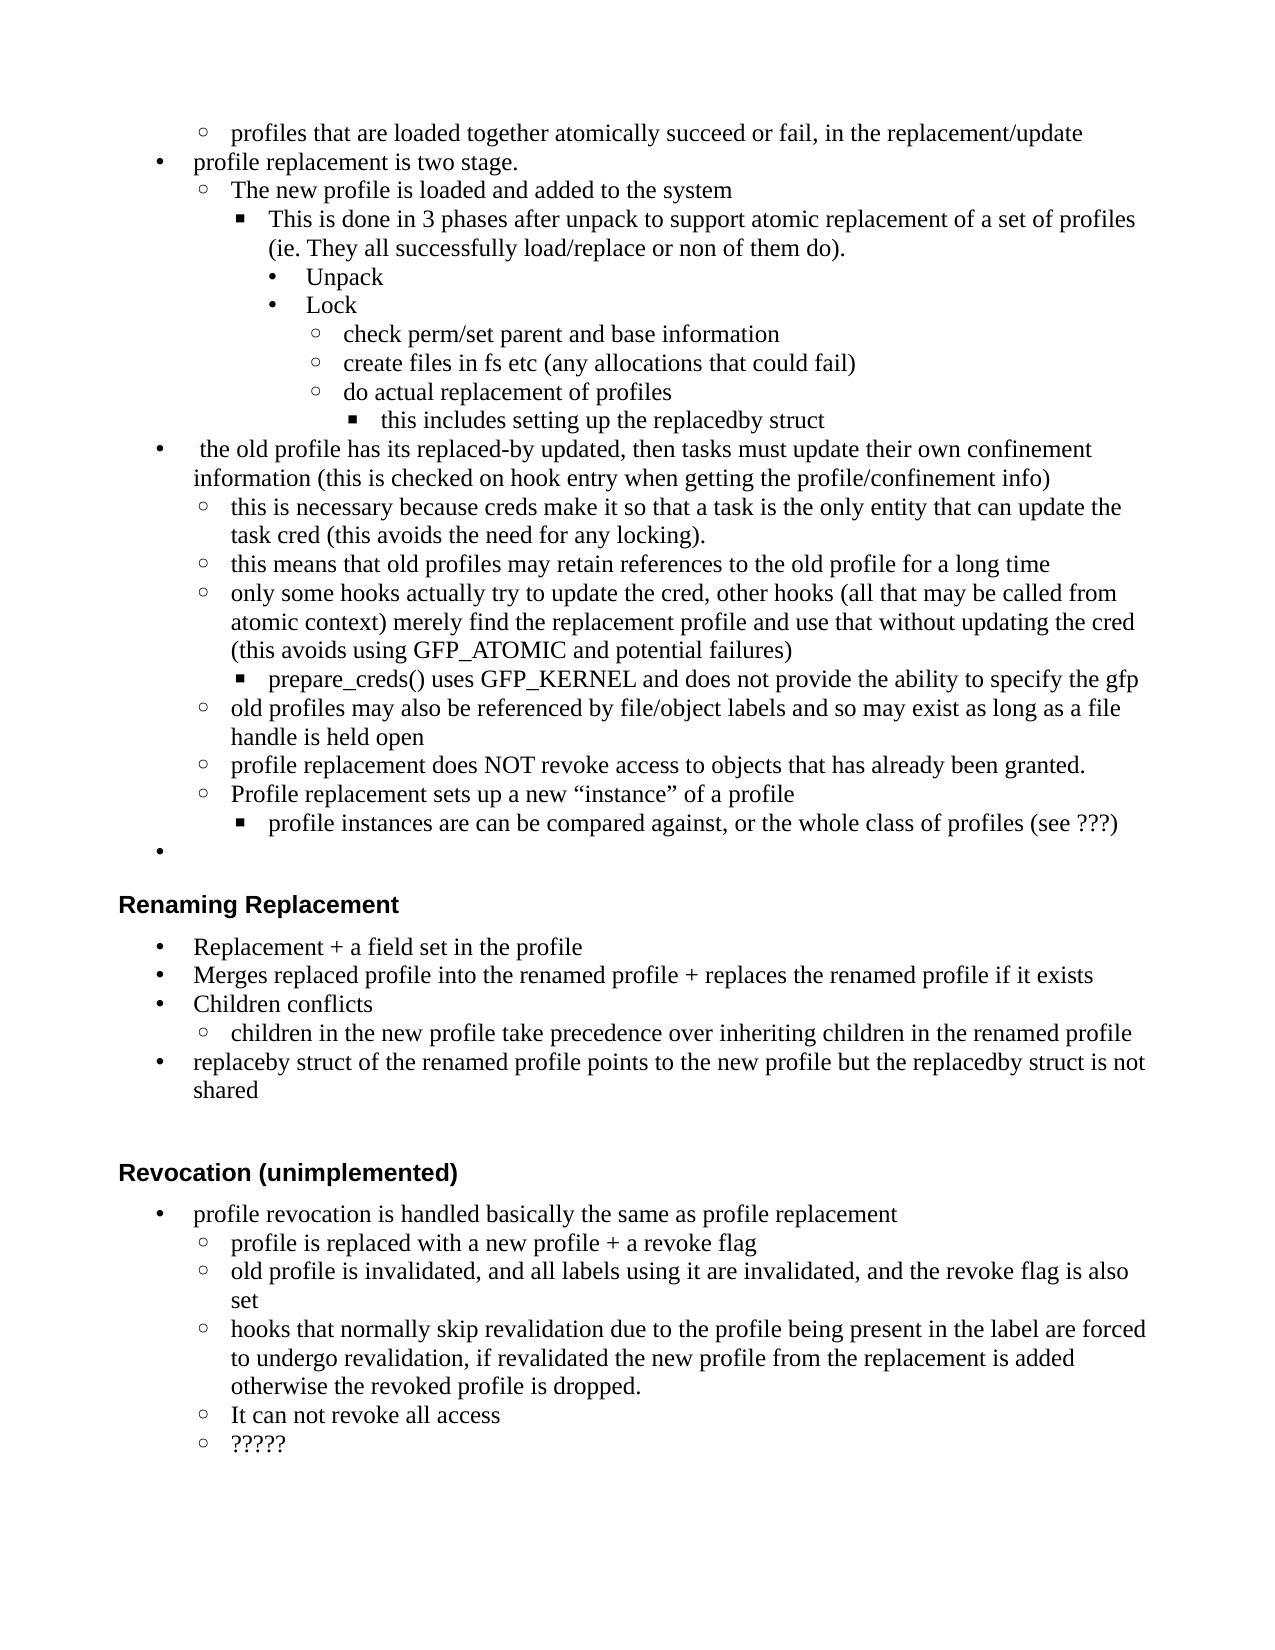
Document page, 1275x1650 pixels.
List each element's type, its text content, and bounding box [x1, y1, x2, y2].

list Unpack [268, 262, 1157, 291]
list This is done in 3 phases after unpack to support atomic replacement of a set of profiles (ie. They all successfully load/replace or non of them do). [231, 204, 1157, 262]
list profile is replaced with a new profile + a revoke flag [193, 1228, 1157, 1256]
list this means that old profiles may retain references to the old profile for a long time [193, 549, 1157, 578]
list create files in fs etc (any allocations that could fail) [306, 348, 1157, 377]
list children in the new profile take precedence over inheriting children in the renamed profile [193, 1018, 1157, 1047]
list It can not revoke all access [193, 1400, 1157, 1429]
list this is necessary because creds make it so that a task is the only entity that can update the task cred (this avoids the need for any locking). [193, 492, 1157, 549]
list profile instances are can be compared against, or the whole class of profiles (see ???) [231, 808, 1157, 837]
list do actual replacement of profiles [306, 377, 1157, 406]
list ????? [193, 1429, 1157, 1458]
list replaceby struct of the renamed profile points to the new profile but the replacedby struct is not shared [156, 1047, 1157, 1104]
list old profiles may also be referenced by file/object labels and so may exist as long as a file handle is held open [193, 693, 1157, 751]
list profile replacement does NOT revoke access to objects that has already been granted. [193, 751, 1157, 779]
list Replacement + a field set in the profile [156, 932, 1157, 960]
subtitle Renaming Replacement [118, 891, 1157, 919]
list the old profile has its replaced-by updated, then tasks must update their own confinement information (this is checked on hook entry when getting the profile/confinement info) [156, 434, 1157, 492]
list Profile replacement sets up a new “instance” of a profile [193, 779, 1157, 808]
list hooks that normally skip revalidation due to the profile being present in the label are forced to undergo revalidation, if revalidated the new profile from the replacement is added otherwise the revoked profile is dropped. [193, 1314, 1157, 1400]
list only some hooks actually try to update the cred, other hooks (all that may be called from atomic context) merely find the replacement profile and use that without updating the cred (this avoids using GFP_ATOMIC and potential failures) [193, 578, 1157, 664]
subtitle Revocation (unimplemented) [118, 1158, 1157, 1186]
list old profile is invalidated, and all labels using it are invalidated, and the revoke flag is also set [193, 1256, 1157, 1314]
list profiles that are loaded together atomically succeed or fail, in the replacement/update [193, 118, 1157, 147]
list prepare_creds() uses GFP_KERNEL and does not provide the ability to specify the gfp [231, 664, 1157, 693]
list this includes setting up the replacedby struct [343, 406, 1157, 434]
list Merges replaced profile into the renamed profile + replaces the renamed profile if it exists [156, 960, 1157, 989]
list The new profile is loaded and added to the system [193, 176, 1157, 204]
list profile replacement is two stage. [156, 147, 1157, 176]
list check perm/set parent and base information [306, 319, 1157, 348]
list Children conflicts [156, 989, 1157, 1018]
list profile revocation is handled basically the same as profile replacement [156, 1199, 1157, 1228]
list Lock [268, 291, 1157, 319]
